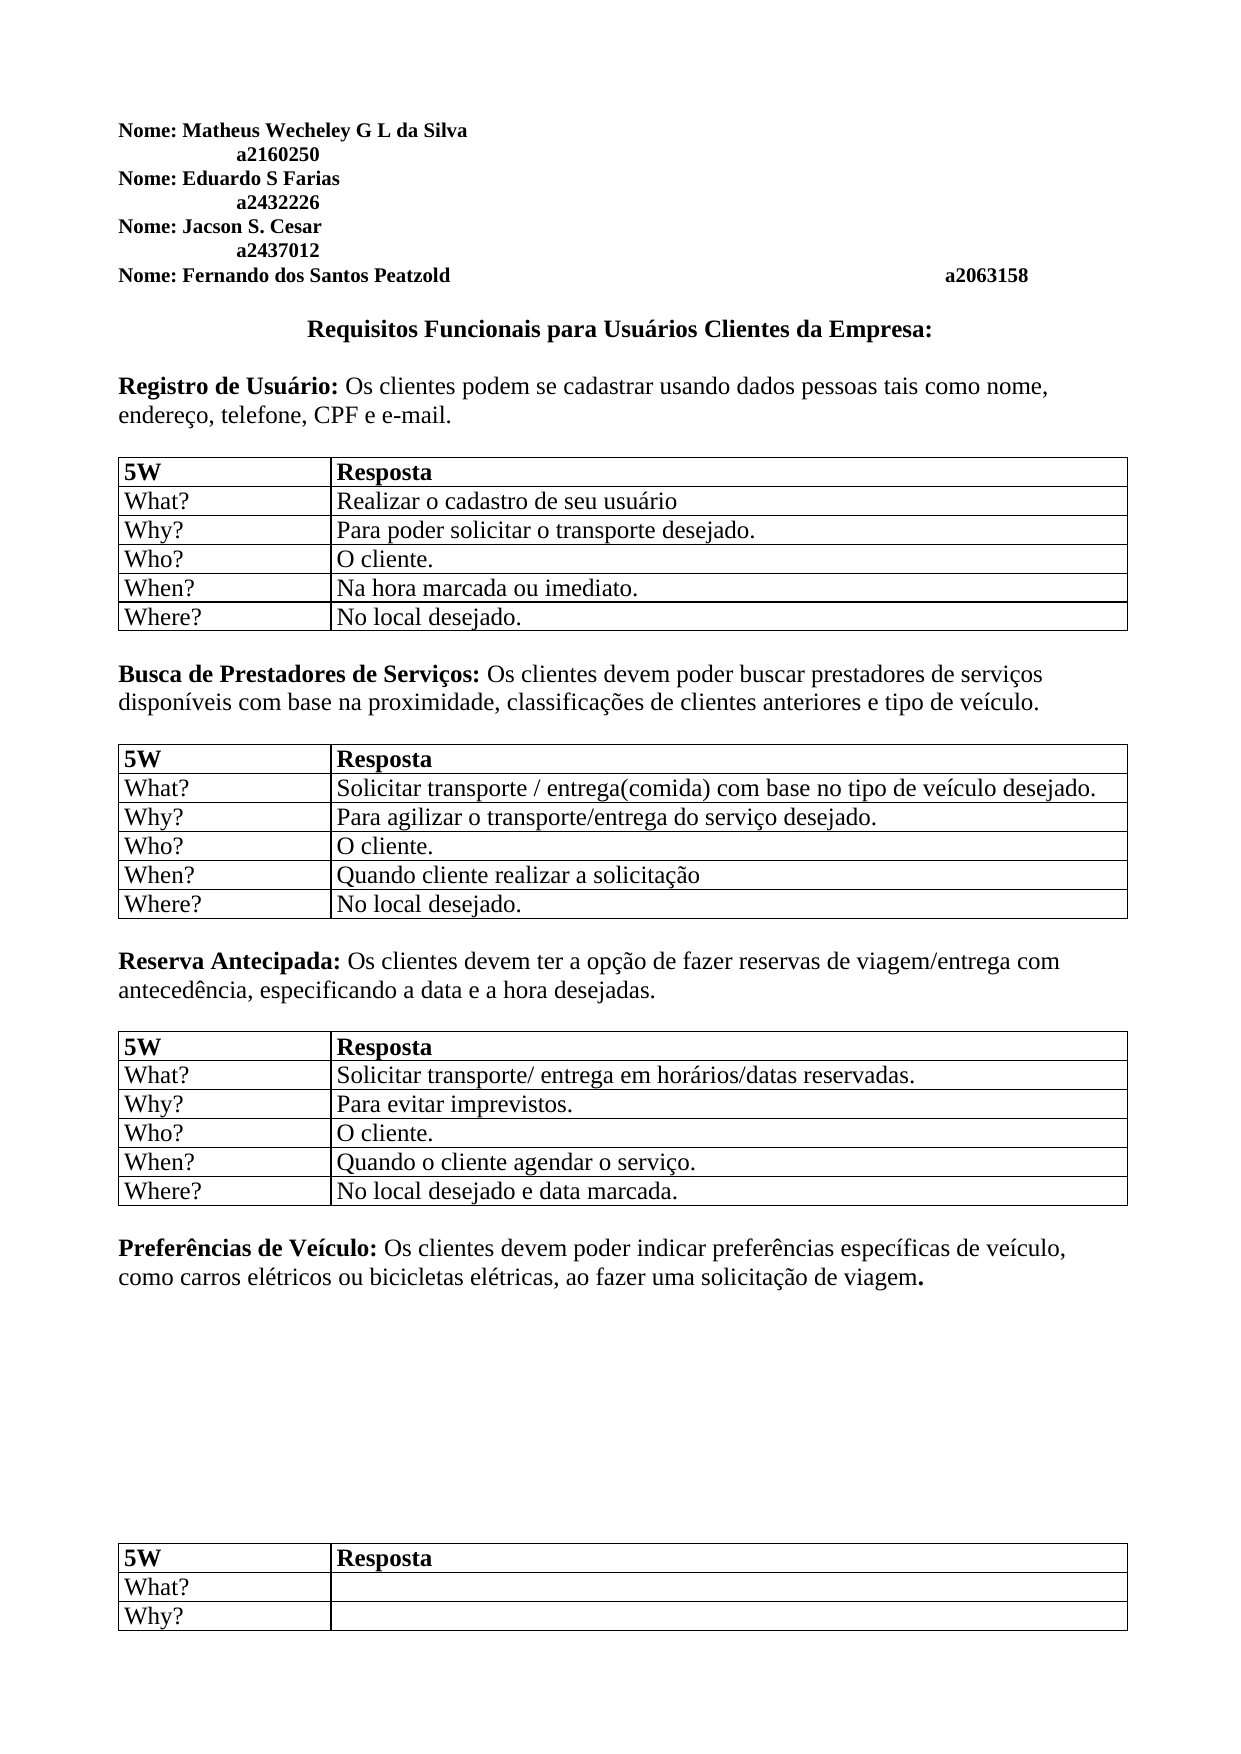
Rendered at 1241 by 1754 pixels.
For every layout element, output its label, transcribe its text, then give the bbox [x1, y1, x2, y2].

table_cell Para poder solicitar o transporte desejado. [332, 516, 1127, 544]
table_cell What? [119, 1061, 330, 1089]
table_cell What? [119, 487, 330, 515]
text Nome: Jacson S. Cesar a2437012 [118, 214, 1122, 262]
table_cell Solicitar transporte / entrega(comida) com base no tipo de veículo desejado. [332, 774, 1127, 802]
text Requisitos Funcionais para Usuários Clientes da Empresa: [118, 314, 1122, 343]
table_cell What? [119, 774, 330, 802]
text Registro de Usuário: Os clientes podem se cadastrar usando dados pessoas tais como nome, endereço, telefone, CPF e e-mail. [118, 371, 1122, 429]
table_cell No local desejado. [332, 890, 1127, 918]
text Preferências de Veículo: Os clientes devem poder indicar preferências específicas de veículo, como carros elétricos ou bicicletas elétricas, ao fazer uma solicitação de viagem. [118, 1233, 1122, 1291]
table_cell [332, 1573, 1127, 1601]
table_cell O cliente. [332, 545, 1127, 573]
table_cell When? [119, 861, 330, 889]
table_cell Para evitar imprevistos. [332, 1090, 1127, 1118]
text Nome: Fernando dos Santos Peatzold a2063158 [118, 262, 1122, 287]
table_cell Where? [119, 1177, 330, 1205]
table_cell No local desejado e data marcada. [332, 1177, 1127, 1205]
table_cell Realizar o cadastro de seu usuário [332, 487, 1127, 515]
text Nome: Eduardo S Farias a2432226 [118, 166, 1122, 214]
table_cell Who? [119, 545, 330, 573]
table_cell [332, 1602, 1127, 1630]
table_header 5W [119, 1544, 330, 1572]
text Reserva Antecipada: Os clientes devem ter a opção de fazer reservas de viagem/entrega com antecedência, especificando a data e a hora desejadas. [118, 946, 1122, 1003]
table_cell Why? [119, 1602, 330, 1630]
table_cell When? [119, 574, 330, 601]
table_cell O cliente. [332, 1119, 1127, 1147]
table_cell Where? [119, 603, 330, 630]
table_cell Na hora marcada ou imediato. [332, 574, 1127, 601]
table_cell Why? [119, 803, 330, 831]
table_cell Where? [119, 890, 330, 918]
table_header 5W [119, 458, 330, 486]
table_header Resposta [332, 1544, 1127, 1572]
table_cell Who? [119, 1119, 330, 1147]
table_cell No local desejado. [332, 603, 1127, 630]
table_header Resposta [332, 745, 1127, 773]
table_header 5W [119, 745, 330, 773]
table_cell Quando cliente realizar a solicitação [332, 861, 1127, 889]
table_cell Para agilizar o transporte/entrega do serviço desejado. [332, 803, 1127, 831]
text Nome: Matheus Wecheley G L da Silva a2160250 [118, 118, 1122, 166]
table_header Resposta [332, 1032, 1127, 1060]
table_cell Quando o cliente agendar o serviço. [332, 1148, 1127, 1176]
table_cell When? [119, 1148, 330, 1176]
table_cell Who? [119, 832, 330, 860]
table_cell Solicitar transporte/ entrega em horários/datas reservadas. [332, 1061, 1127, 1089]
table_header Resposta [332, 458, 1127, 486]
table_cell What? [119, 1573, 330, 1601]
table_cell O cliente. [332, 832, 1127, 860]
text Busca de Prestadores de Serviços: Os clientes devem poder buscar prestadores de serviços disponíveis com base na proximidade, classificações de clientes anteriores e tipo de veículo. [118, 659, 1122, 716]
table_cell Why? [119, 516, 330, 544]
table_header 5W [119, 1032, 330, 1060]
table_cell Why? [119, 1090, 330, 1118]
